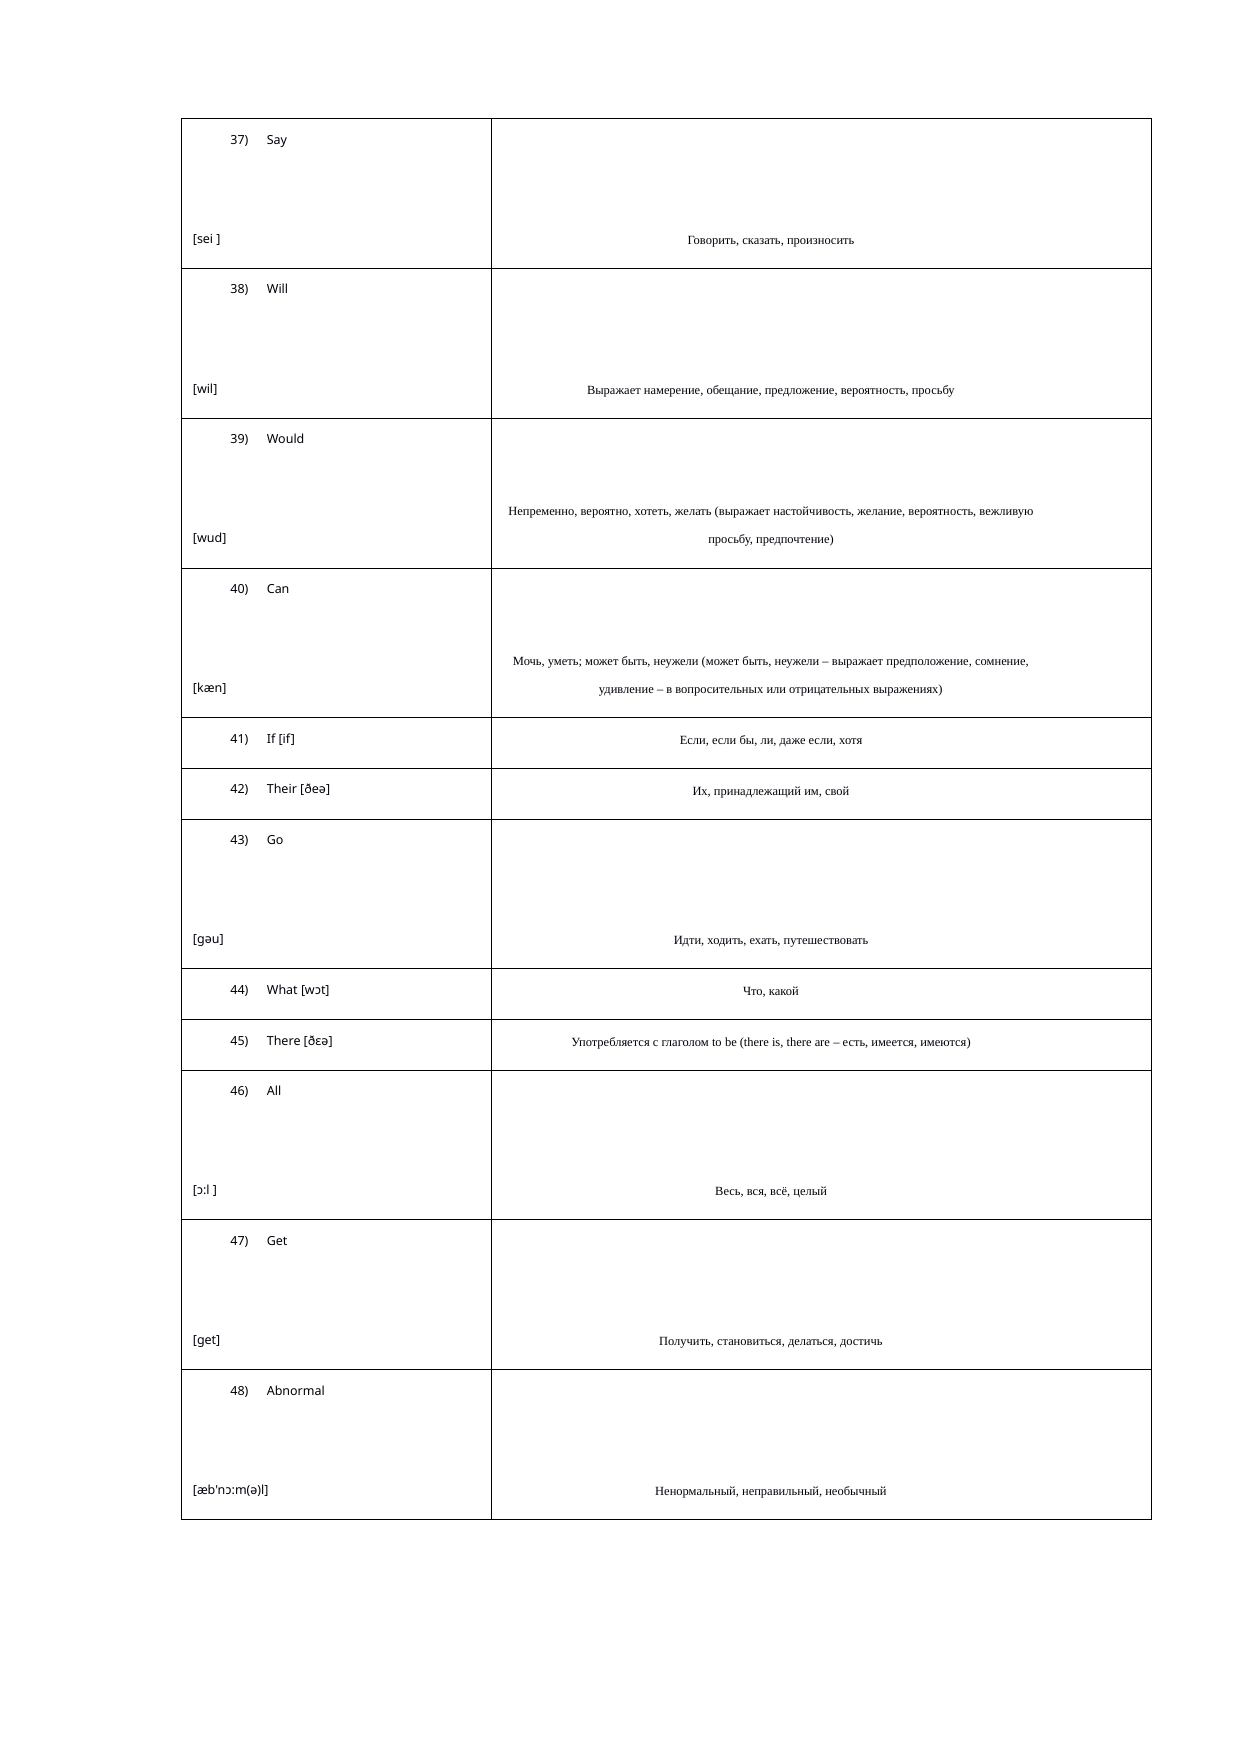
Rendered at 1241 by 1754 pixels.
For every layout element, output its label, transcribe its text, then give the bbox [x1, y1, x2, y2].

table_cell Говорить, сказать, произносить [492, 119, 1151, 268]
table_cell Употребляется с глаголом to be (there is, there are – есть, имеется, имеются) [492, 1020, 1151, 1069]
table_cell Can [kæn] [182, 569, 491, 717]
table_cell Мочь, уметь; может быть, неужели (может быть, неужели – выражает предположение, сомнение, удивление – в вопросительных или отрицательных выражениях) [492, 569, 1151, 717]
table_cell Получить, становиться, делаться, достичь [492, 1220, 1151, 1369]
table_cell Их, принадлежащий им, свой [492, 769, 1151, 818]
table_cell If [if] [182, 718, 491, 768]
table_cell Say [sei ] [182, 119, 491, 268]
table_cell Если, если бы, ли, даже если, хотя [492, 718, 1151, 768]
table_cell All [ɔ:l ] [182, 1071, 491, 1219]
table_cell Выражает намерение, обещание, предложение, вероятность, просьбу [492, 269, 1151, 418]
table_cell What [wɔt] [182, 969, 491, 1019]
table_cell Весь, вся, всё, целый [492, 1071, 1151, 1219]
table_cell Would [wud] [182, 419, 491, 567]
table_cell Get [get] [182, 1220, 491, 1369]
table_cell Идти, ходить, ехать, путешествовать [492, 820, 1151, 968]
table_cell Abnormal [æb'nɔ:m(ə)l] [182, 1370, 491, 1519]
table_cell Go [gəu] [182, 820, 491, 968]
table_cell There [ðɛə] [182, 1020, 491, 1069]
table_cell Непременно, вероятно, хотеть, желать (выражает настойчивость, желание, вероятность, вежливую просьбу, предпочтение) [492, 419, 1151, 567]
table_cell Their [ðeə] [182, 769, 491, 818]
table_cell Ненормальный, неправильный, необычный [492, 1370, 1151, 1519]
table_cell Will [wil] [182, 269, 491, 418]
table_cell Что, какой [492, 969, 1151, 1019]
